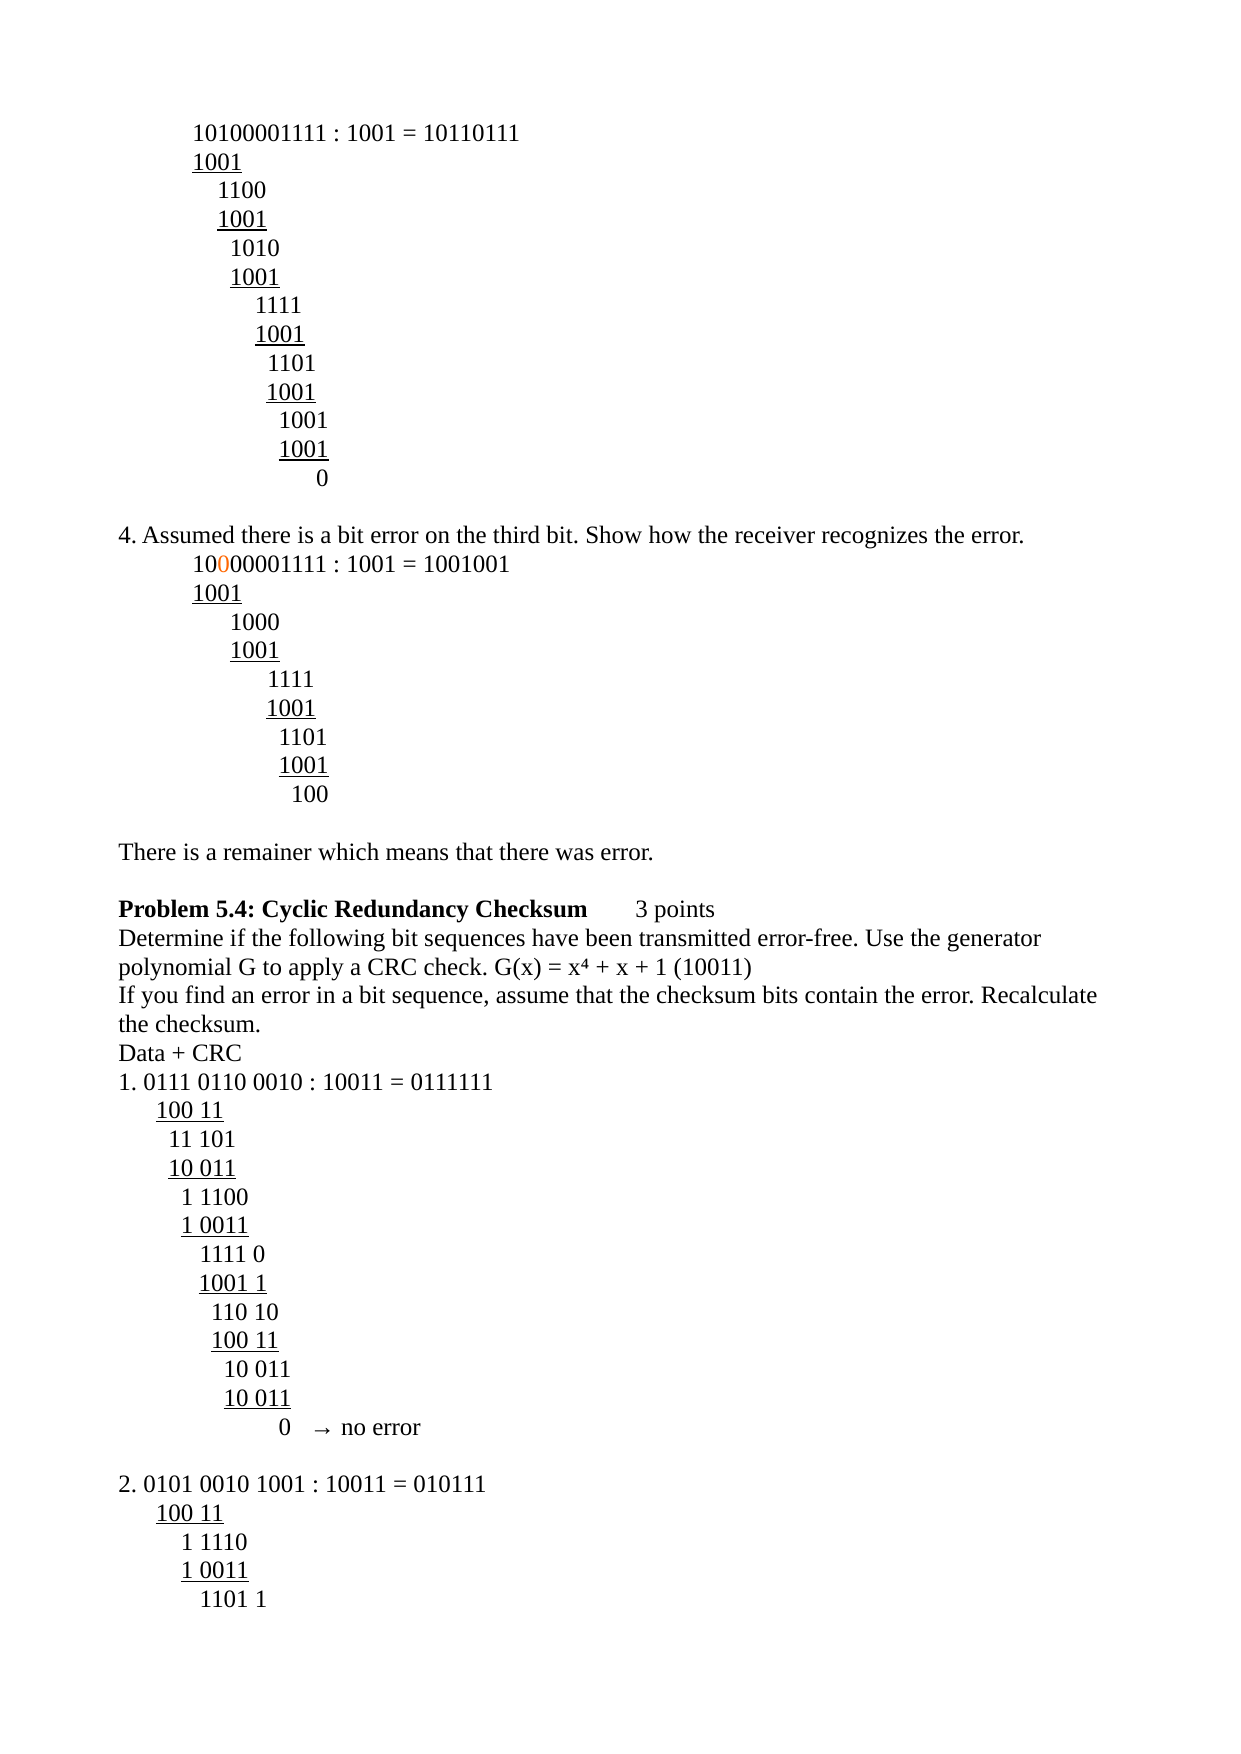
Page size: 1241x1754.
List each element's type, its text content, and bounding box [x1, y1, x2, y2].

text Data + CRC [118, 1038, 1122, 1067]
text 1001 [118, 434, 1122, 463]
text 1. 0111 0110 0010 : 10011 = 0111111 [118, 1067, 1122, 1096]
text 11 101 [118, 1124, 1122, 1153]
text 1 1110 [118, 1527, 1122, 1556]
text 10 011 [118, 1153, 1122, 1182]
text 1 1100 [118, 1182, 1122, 1211]
text 100 [118, 779, 1122, 808]
text 100 11 [118, 1326, 1122, 1354]
text 1111 [118, 664, 1122, 693]
text 1 0011 [118, 1556, 1122, 1584]
text 2. 0101 0010 1001 : 10011 = 010111 [118, 1469, 1122, 1498]
text 1001 [118, 693, 1122, 722]
text 100 11 [118, 1498, 1122, 1527]
text 1001 [118, 377, 1122, 406]
text 0 → no error [118, 1412, 1122, 1441]
text 1 0011 [118, 1211, 1122, 1239]
text If you find an error in a bit sequence, assume that the checksum bits contain the error. Recalculate the checksum. [118, 981, 1122, 1038]
text 110 10 [118, 1297, 1122, 1326]
text 1101 [118, 722, 1122, 751]
text 100 11 [118, 1096, 1122, 1124]
text 1100 [118, 176, 1122, 204]
text 1101 [118, 348, 1122, 377]
text 1001 [118, 319, 1122, 348]
text 1001 [118, 262, 1122, 291]
text 1001 [118, 578, 1122, 607]
text 1001 [118, 406, 1122, 434]
text 0 [118, 463, 1122, 492]
text 1010 [118, 233, 1122, 262]
text There is a remainer which means that there was error. [118, 837, 1122, 866]
text Determine if the following bit sequences have been transmitted error-free. Use the generator polynomial G to apply a CRC check. G(x) = x⁴ + x + 1 (10011) [118, 923, 1122, 981]
text 10 011 [118, 1383, 1122, 1412]
text 10000001111 : 1001 = 1001001 [118, 549, 1122, 578]
text 1101 1 [118, 1584, 1122, 1613]
text 1001 [118, 147, 1122, 176]
text 4. Assumed there is a bit error on the third bit. Show how the receiver recognizes the error. [118, 521, 1122, 549]
text 1001 [118, 636, 1122, 664]
text 1111 [118, 291, 1122, 319]
text 10 011 [118, 1354, 1122, 1383]
text 1001 1 [118, 1268, 1122, 1297]
text 10100001111 : 1001 = 10110111 [118, 118, 1122, 147]
text 1001 [118, 751, 1122, 779]
text Problem 5.4: Cyclic Redundancy Checksum 3 points [118, 894, 1122, 923]
text 1001 [118, 204, 1122, 233]
text 1111 0 [118, 1239, 1122, 1268]
text 1000 [118, 607, 1122, 636]
